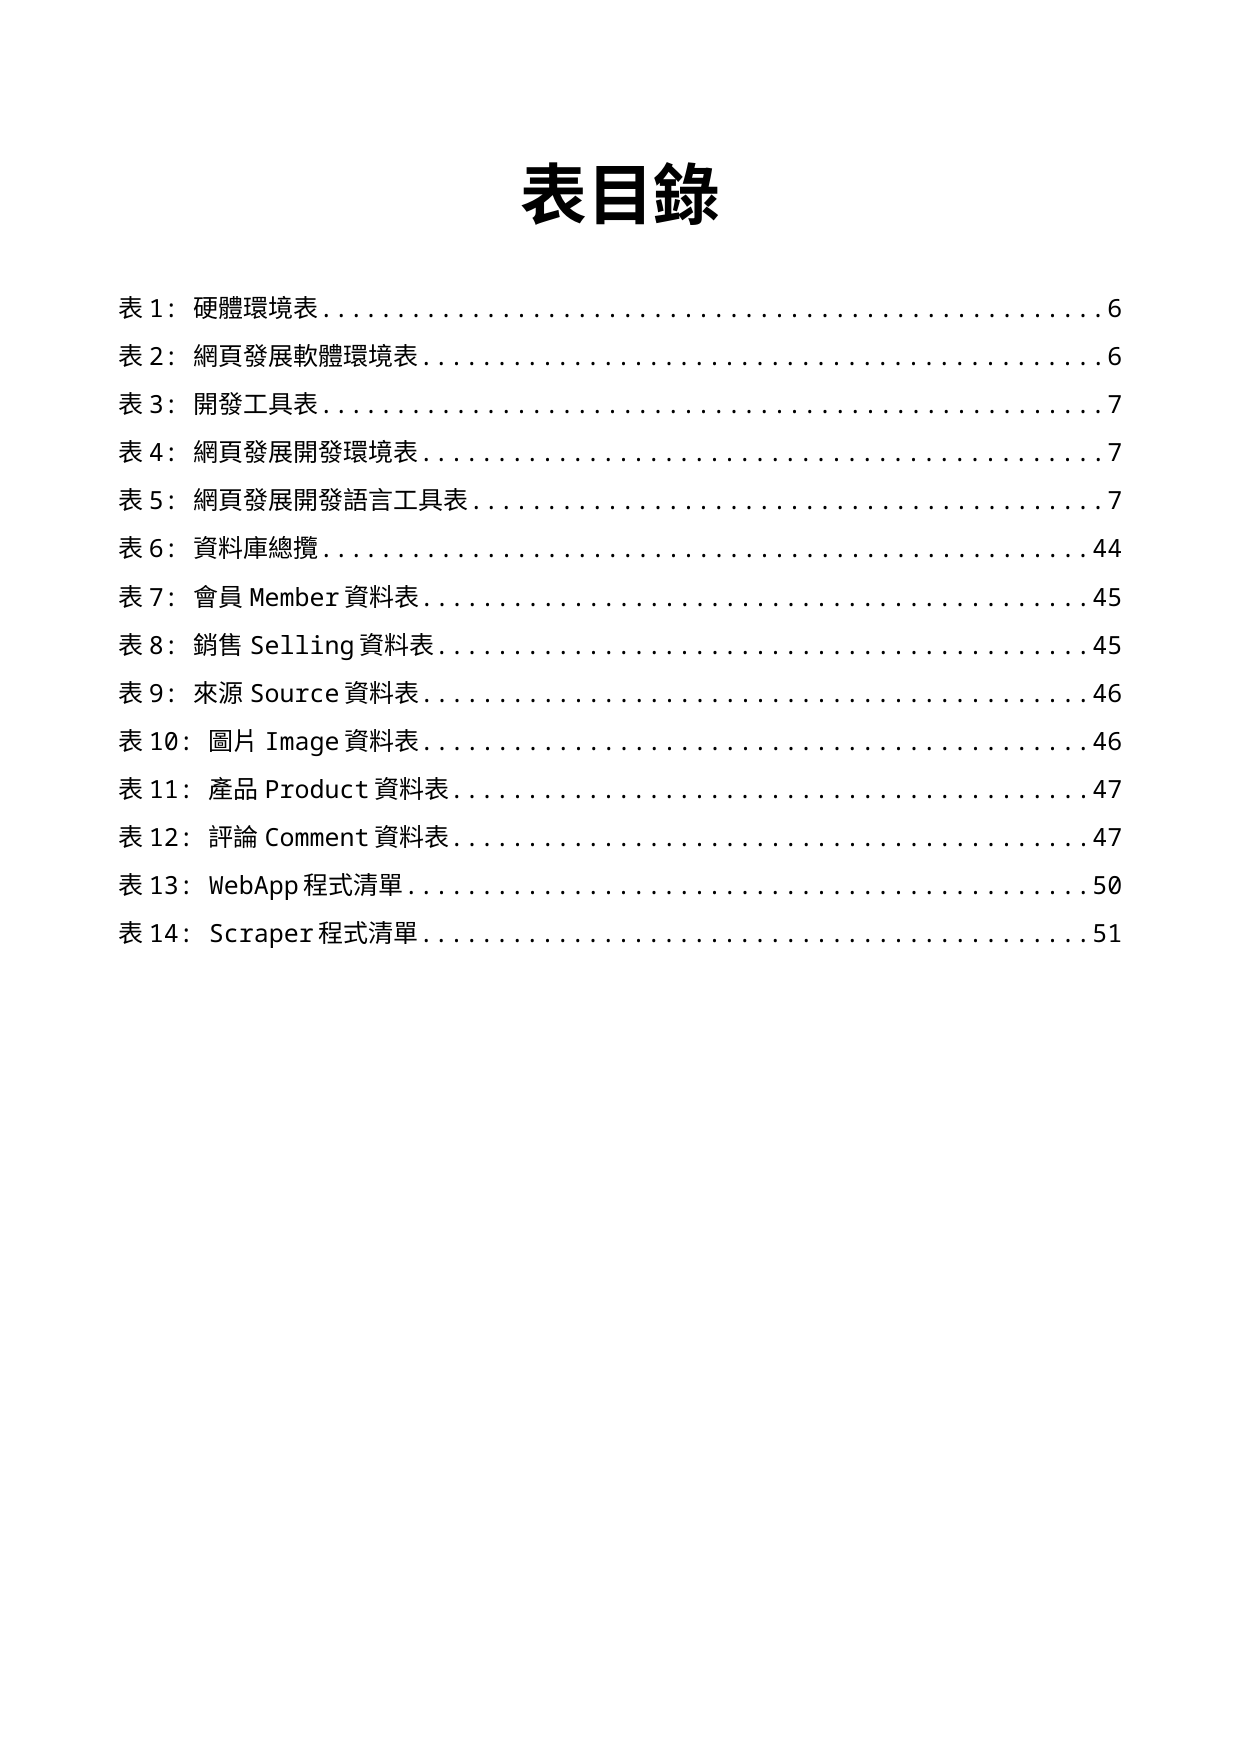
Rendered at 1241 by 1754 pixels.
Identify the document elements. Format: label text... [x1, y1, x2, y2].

text 表 8: 銷售 Selling資料表 45 [118, 625, 1122, 661]
text 表 13: WebApp程式清單 50 [118, 866, 1122, 902]
text 表 5: 網頁發展開發語言工具表 7 [118, 481, 1122, 517]
text 表 11: 產品 Product資料表 47 [118, 769, 1122, 806]
text 表 10: 圖片 Image資料表 46 [118, 721, 1122, 758]
subtitle 表目錄 [118, 142, 1122, 238]
text 表 14: Scraper程式清單 51 [118, 914, 1122, 950]
text 表 6: 資料庫總攬 44 [118, 529, 1122, 565]
text 表 4: 網頁發展開發環境表 7 [118, 433, 1122, 469]
text 表 1: 硬體環境表 6 [118, 288, 1122, 324]
text 表 9: 來源 Source資料表 46 [118, 673, 1122, 709]
text 表 2: 網頁發展軟體環境表 6 [118, 336, 1122, 373]
text 表 3: 開發工具表 7 [118, 384, 1122, 421]
text 表 12: 評論 Comment資料表 47 [118, 818, 1122, 854]
text 表 7: 會員 Member資料表 45 [118, 577, 1122, 613]
